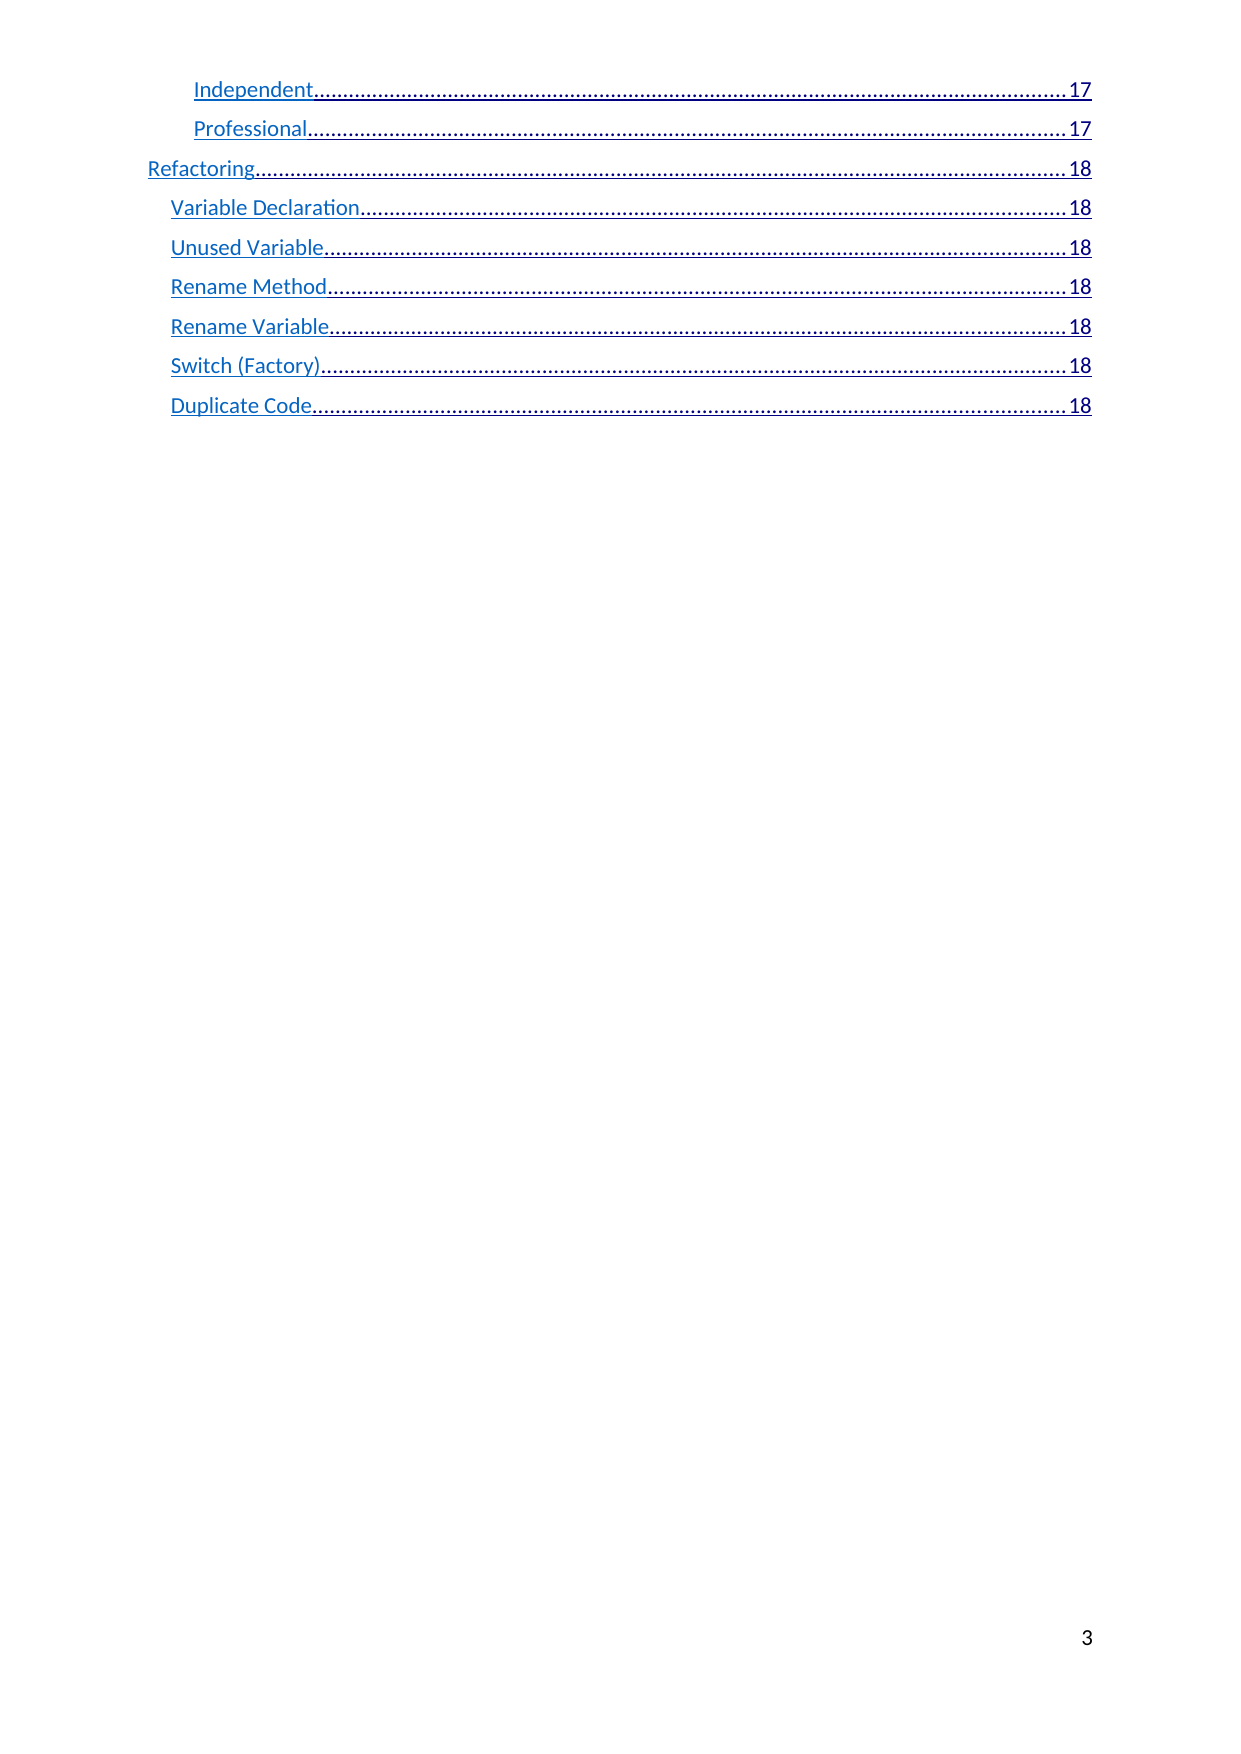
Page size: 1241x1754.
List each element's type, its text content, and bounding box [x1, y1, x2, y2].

text Variable Declaration 18 [171, 193, 1093, 221]
text Professional 17 [193, 114, 1093, 142]
text Rename Method 18 [171, 272, 1093, 300]
text Switch (Factory) 18 [171, 351, 1093, 379]
text Independent 17 [193, 75, 1093, 103]
text Refactoring 18 [148, 154, 1093, 182]
text Unused Variable 18 [171, 233, 1093, 261]
text Duplicate Code 18 [171, 391, 1093, 419]
text Rename Variable 18 [171, 312, 1093, 340]
